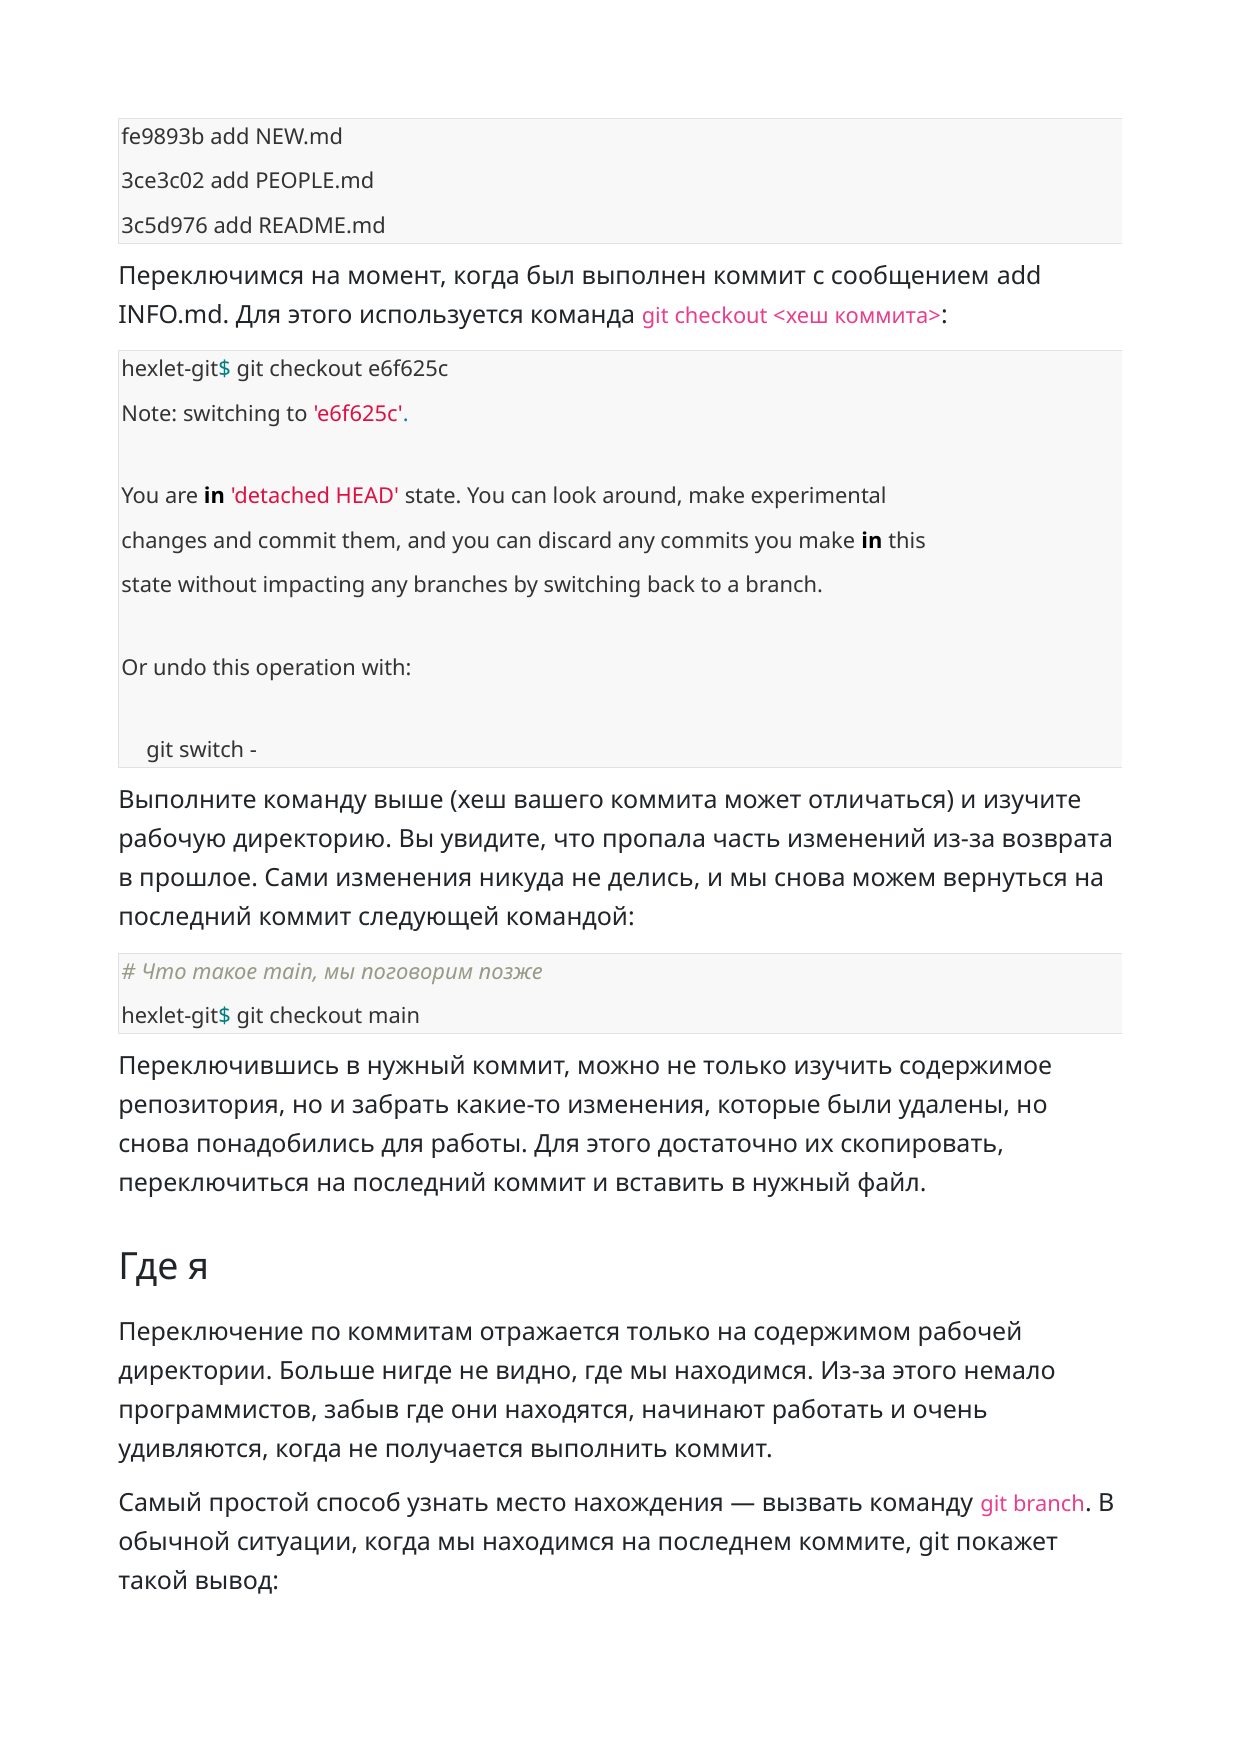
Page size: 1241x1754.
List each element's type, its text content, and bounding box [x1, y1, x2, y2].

text hexlet-git$ git checkout e6f625c [119, 351, 1122, 383]
text hexlet-git$ git checkout main [119, 997, 1122, 1033]
text Note: switching to 'e6f625c'. [119, 394, 1122, 427]
text # Что такое main, мы поговорим позже [119, 954, 1122, 986]
text You are in 'detached HEAD' state. You can look around, make experimental [119, 477, 1122, 510]
text Or undo this operation with: [119, 648, 1122, 681]
text changes and commit them, and you can discard any commits you make in this [119, 522, 1122, 554]
text 3c5d976 add README.md [119, 207, 1122, 243]
text git switch - [119, 731, 1122, 767]
text 3ce3c02 add PEOPLE.md [119, 162, 1122, 195]
text Переключимся на момент, когда был выполнен коммит с сообщением add INFO.md. Для этого используется команда git checkout <хеш коммита>: [118, 257, 1122, 331]
subtitle Где я [118, 1240, 1122, 1291]
text Самый простой способ узнать место нахождения — вызвать команду git branch. В обычной ситуации, когда мы находимся на последнем коммите, git покажет такой вывод: [118, 1485, 1122, 1597]
text Выполните команду выше (хеш вашего коммита может отличаться) и изучите рабочую директорию. Вы увидите, что пропала часть изменений из-за возврата в прошлое. Сами изменения никуда не делись, и мы снова можем вернуться на последний коммит следующей командой: [118, 782, 1122, 933]
text fe9893b add NEW.md [119, 119, 1122, 151]
text state without impacting any branches by switching back to a branch. [119, 566, 1122, 599]
text Переключившись в нужный коммит, можно не только изучить содержимое репозитория, но и забрать какие-то изменения, которые были удалены, но снова понадобились для работы. Для этого достаточно их скопировать, переключиться на последний коммит и вставить в нужный файл. [118, 1048, 1122, 1199]
text Переключение по коммитам отражается только на содержимом рабочей директории. Больше нигде не видно, где мы находимся. Из-за этого немало программистов, забыв где они находятся, начинают работать и очень удивляются, когда не получается выполнить коммит. [118, 1313, 1122, 1465]
